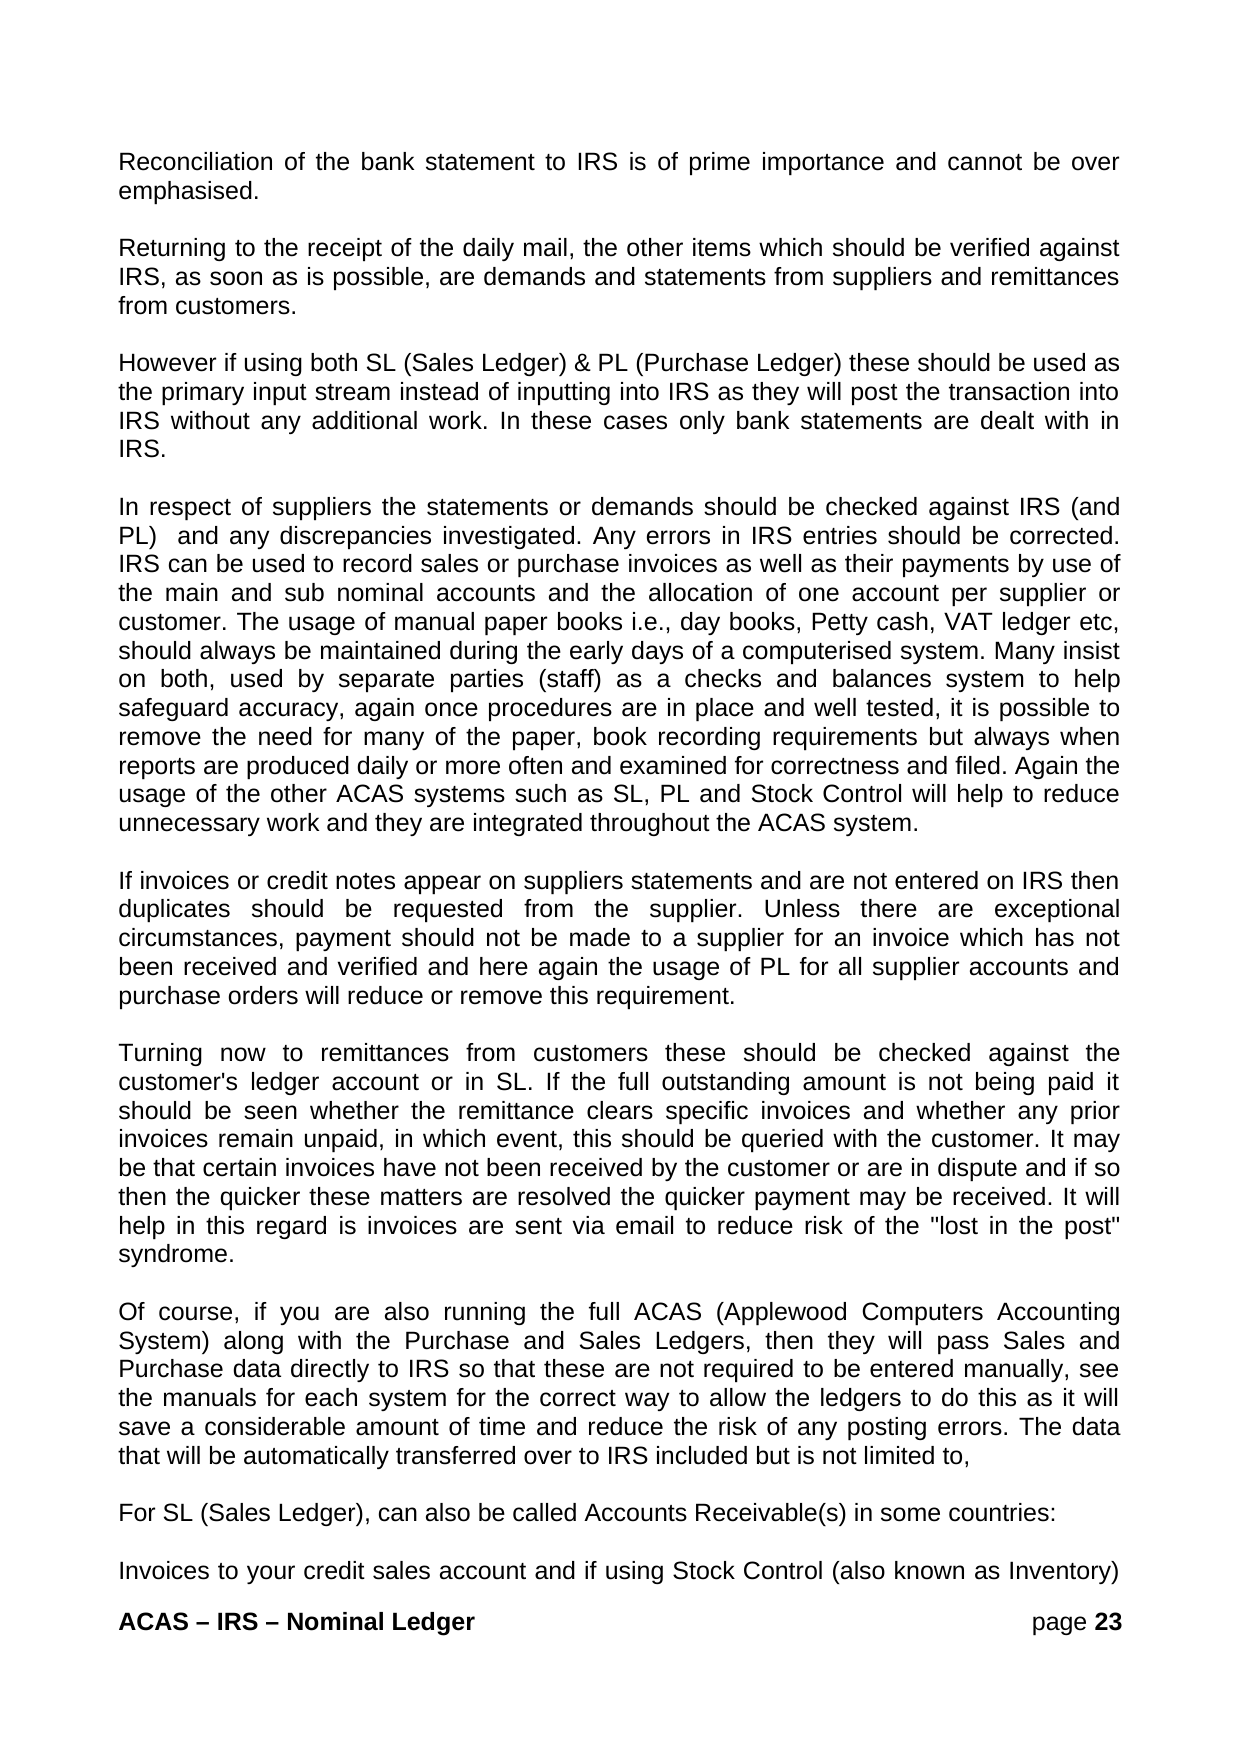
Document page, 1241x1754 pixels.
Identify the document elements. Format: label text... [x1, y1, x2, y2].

text Returning to the receipt of the daily mail, the other items which should be verified against IRS, as soon as is possible, are demands and statements from suppliers and remittances from customers. [118, 233, 1122, 319]
text If invoices or credit notes appear on suppliers statements and are not entered on IRS then duplicates should be requested from the supplier. Unless there are exceptional circumstances, payment should not be made to a supplier for an invoice which has not been received and verified and here again the usage of PL for all supplier accounts and purchase orders will reduce or remove this requirement. [118, 866, 1122, 1009]
text Of course, if you are also running the full ACAS (Applewood Computers Accounting System) along with the Purchase and Sales Ledgers, then they will pass Sales and Purchase data directly to IRS so that these are not required to be entered manually, see the manuals for each system for the correct way to allow the ledgers to do this as it will save a considerable amount of time and reduce the risk of any posting errors. The data that will be automatically transferred over to IRS included but is not limited to, [118, 1297, 1122, 1469]
text Invoices to your credit sales account and if using Stock Control (also known as Inventory) [118, 1556, 1122, 1584]
text Reconciliation of the bank statement to IRS is of prime importance and cannot be over emphasised. [118, 147, 1122, 204]
text For SL (Sales Ledger), can also be called Accounts Receivable(s) in some countries: [118, 1498, 1122, 1527]
text However if using both SL (Sales Ledger) & PL (Purchase Ledger) these should be used as the primary input stream instead of inputting into IRS as they will post the transaction into IRS without any additional work. In these cases only bank statements are dealt with in IRS. [118, 348, 1122, 463]
text In respect of suppliers the statements or demands should be checked against IRS (and PL) and any discrepancies investigated. Any errors in IRS entries should be corrected. IRS can be used to record sales or purchase invoices as well as their payments by use of the main and sub nominal accounts and the allocation of one account per supplier or customer. The usage of manual paper books i.e., day books, Petty cash, VAT ledger etc, should always be maintained during the early days of a computerised system. Many insist on both, used by separate parties (staff) as a checks and balances system to help safeguard accuracy, again once procedures are in place and well tested, it is possible to remove the need for many of the paper, book recording requirements but always when reports are produced daily or more often and examined for correctness and filed. Again the usage of the other ACAS systems such as SL, PL and Stock Control will help to reduce unnecessary work and they are integrated throughout the ACAS system. [118, 492, 1122, 837]
text Turning now to remittances from customers these should be checked against the customer's ledger account or in SL. If the full outstanding amount is not being paid it should be seen whether the remittance clears specific invoices and whether any prior invoices remain unpaid, in which event, this should be queried with the customer. It may be that certain invoices have not been received by the customer or are in dispute and if so then the quicker these matters are resolved the quicker payment may be received. It will help in this regard is invoices are sent via email to reduce risk of the "lost in the post" syndrome. [118, 1038, 1122, 1268]
